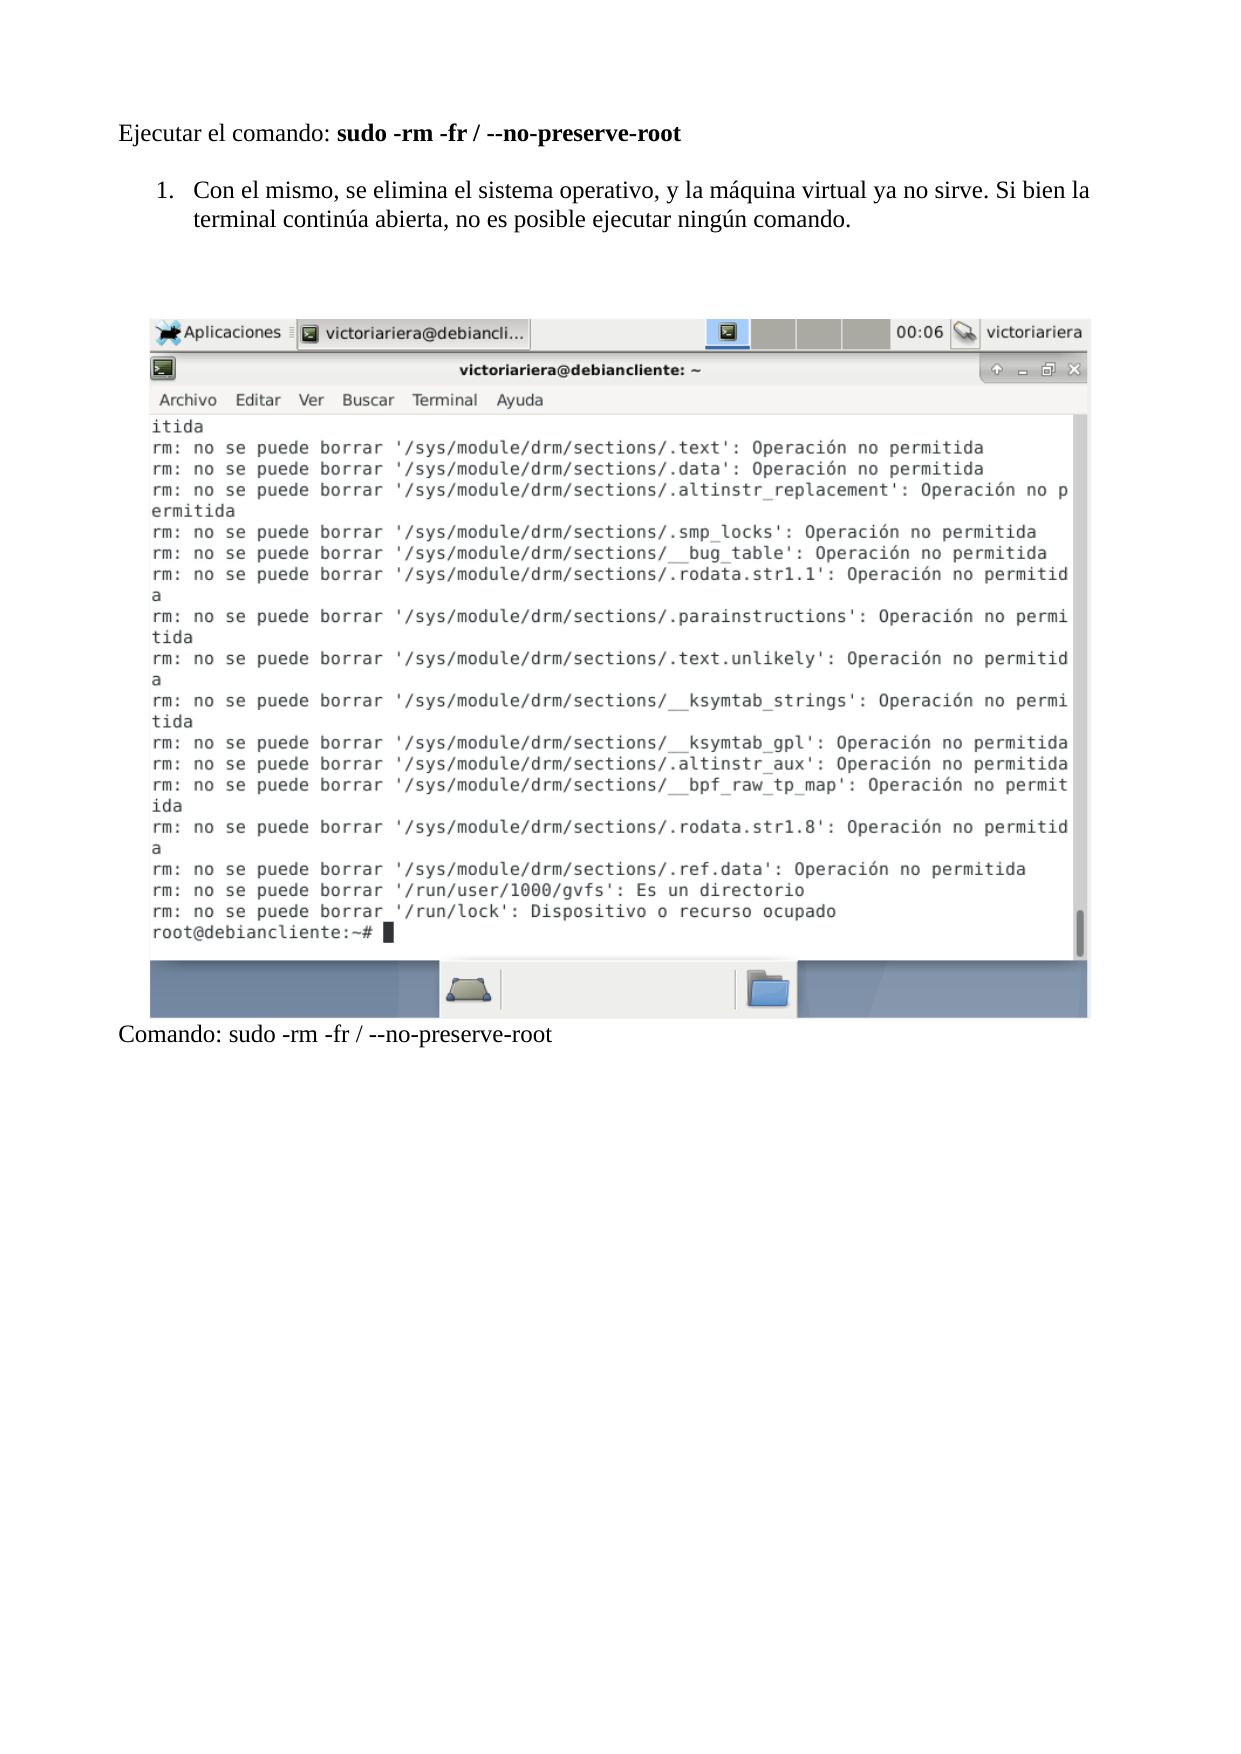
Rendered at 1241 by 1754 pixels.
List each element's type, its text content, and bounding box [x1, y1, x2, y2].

text Comando: sudo -rm -fr / --no-preserve-root [118, 319, 1122, 1048]
list Con el mismo, se elimina el sistema operativo, y la máquina virtual ya no sirve. Si bien la terminal continúa abierta, no es posible ejecutar ningún comando. [156, 176, 1122, 233]
picture [149, 319, 1092, 1019]
text Ejecutar el comando: sudo -rm -fr / --no-preserve-root [118, 118, 1122, 147]
